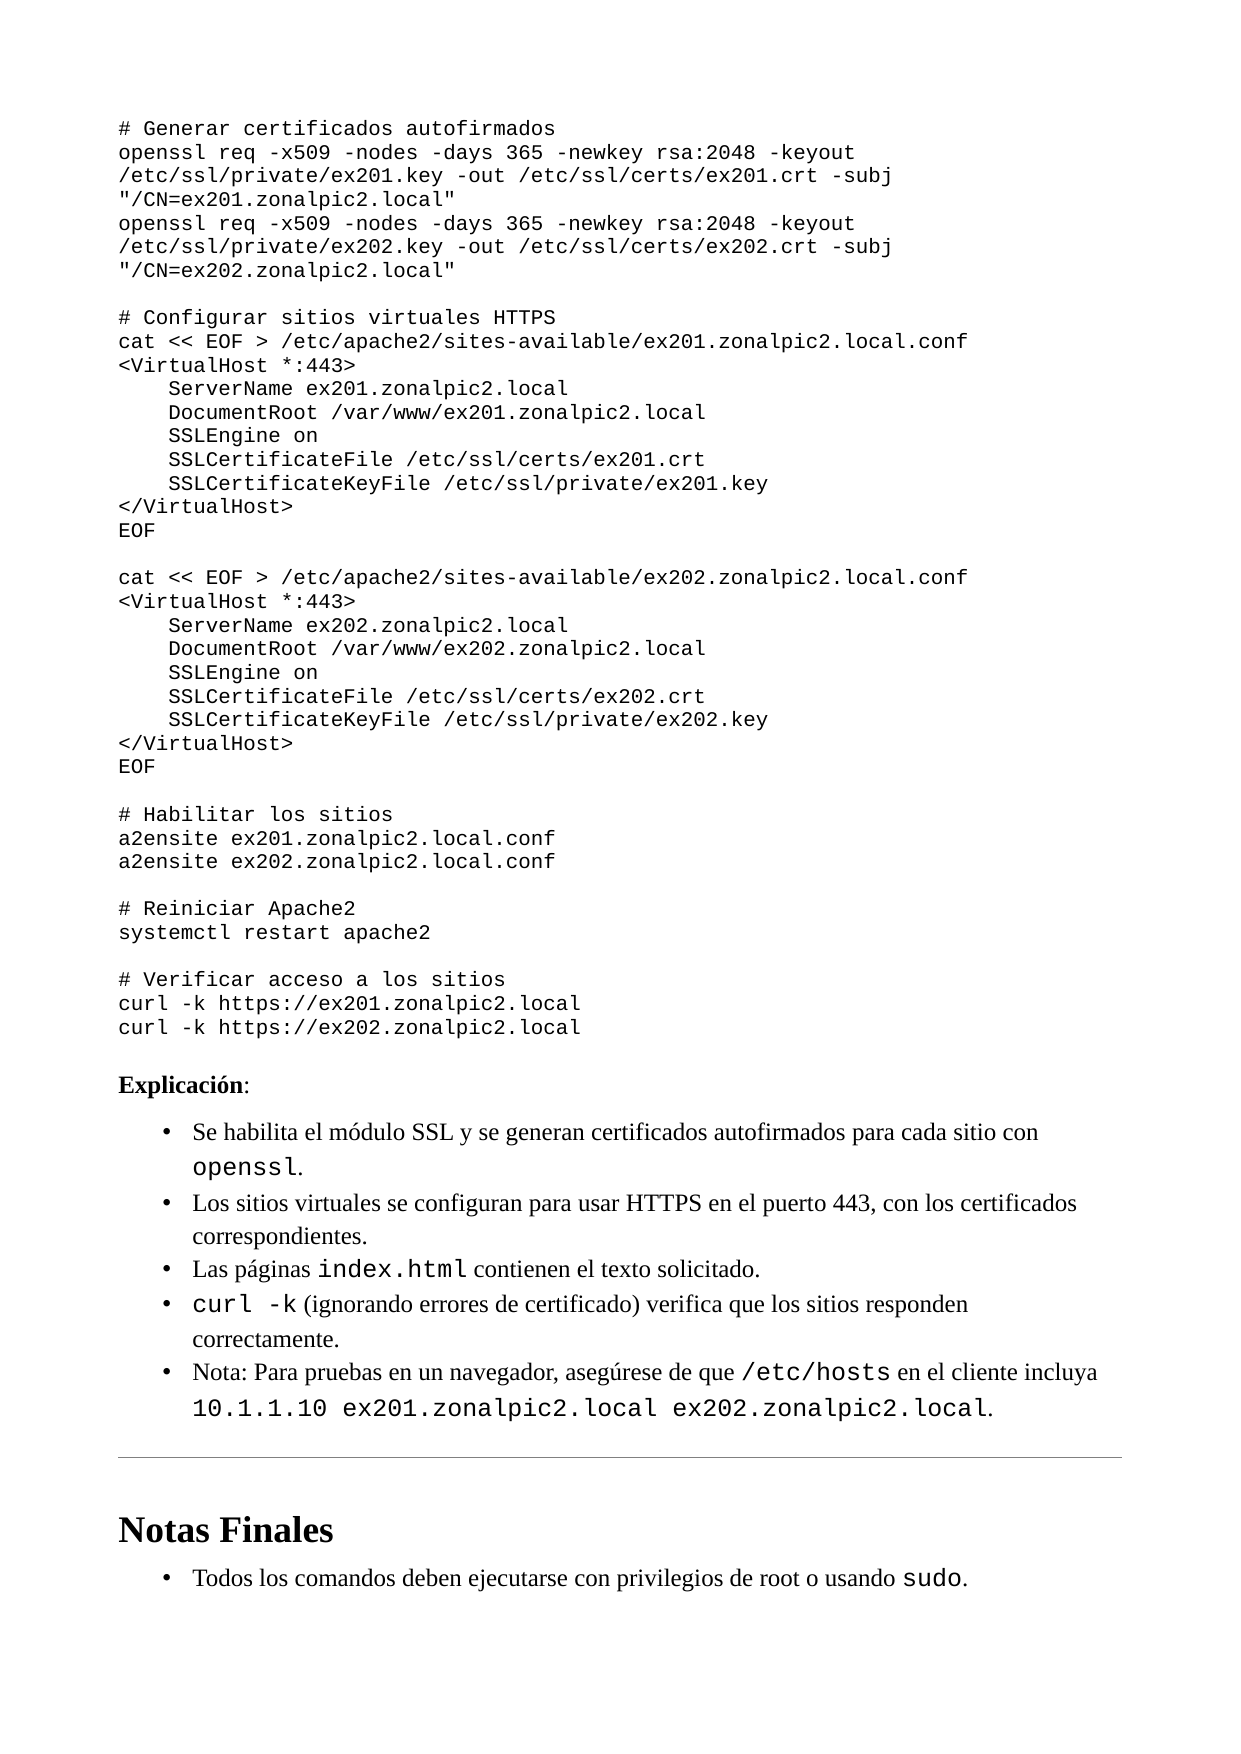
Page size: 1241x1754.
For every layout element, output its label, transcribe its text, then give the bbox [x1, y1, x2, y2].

text # Habilitar los sitios [118, 804, 1122, 827]
text systemctl restart apache2 [118, 922, 1122, 946]
subtitle Notas Finales [118, 1508, 1122, 1551]
text cat << EOF > /etc/apache2/sites-available/ex201.zonalpic2.local.conf [118, 331, 1122, 354]
text a2ensite ex202.zonalpic2.local.conf [118, 851, 1122, 875]
text openssl req -x509 -nodes -days 365 -newkey rsa:2048 -keyout /etc/ssl/private/ex201.key -out /etc/ssl/certs/ex201.crt -subj "/CN=ex201.zonalpic2.local" [118, 142, 1122, 213]
text openssl req -x509 -nodes -days 365 -newkey rsa:2048 -keyout /etc/ssl/private/ex202.key -out /etc/ssl/certs/ex202.crt -subj "/CN=ex202.zonalpic2.local" [118, 213, 1122, 284]
text ServerName ex202.zonalpic2.local [118, 615, 1122, 638]
text SSLCertificateFile /etc/ssl/certs/ex202.crt [118, 686, 1122, 709]
text SSLCertificateKeyFile /etc/ssl/private/ex201.key [118, 473, 1122, 496]
text # Reiniciar Apache2 [118, 898, 1122, 922]
text </VirtualHost> [118, 496, 1122, 520]
text # Verificar acceso a los sitios [118, 969, 1122, 993]
text # Generar certificados autofirmados [118, 118, 1122, 142]
text EOF [118, 757, 1122, 780]
list Las páginas index.html contienen el texto solicitado. [162, 1254, 1122, 1285]
text SSLEngine on [118, 662, 1122, 686]
text a2ensite ex201.zonalpic2.local.conf [118, 827, 1122, 851]
text curl -k https://ex202.zonalpic2.local [118, 1017, 1122, 1040]
text DocumentRoot /var/www/ex202.zonalpic2.local [118, 638, 1122, 662]
text DocumentRoot /var/www/ex201.zonalpic2.local [118, 402, 1122, 426]
text EOF [118, 520, 1122, 544]
text cat << EOF > /etc/apache2/sites-available/ex202.zonalpic2.local.conf [118, 567, 1122, 591]
text <VirtualHost *:443> [118, 354, 1122, 378]
text SSLCertificateFile /etc/ssl/certs/ex201.crt [118, 449, 1122, 473]
list Nota: Para pruebas en un navegador, asegúrese de que /etc/hosts en el cliente incluya 10.1.1.10 ex201.zonalpic2.local ex202.zonalpic2.local. [162, 1357, 1122, 1423]
text ServerName ex201.zonalpic2.local [118, 378, 1122, 402]
list Todos los comandos deben ejecutarse con privilegios de root o usando sudo. [162, 1563, 1122, 1594]
text Explicación: [118, 1070, 1122, 1098]
list Se habilita el módulo SSL y se generan certificados autofirmados para cada sitio con openssl. [162, 1117, 1122, 1183]
list Los sitios virtuales se configuran para usar HTTPS en el puerto 443, con los certificados correspondientes. [162, 1188, 1122, 1250]
text SSLEngine on [118, 426, 1122, 449]
text # Configurar sitios virtuales HTTPS [118, 307, 1122, 331]
list curl -k (ignorando errores de certificado) verifica que los sitios responden correctamente. [162, 1289, 1122, 1353]
text curl -k https://ex201.zonalpic2.local [118, 993, 1122, 1017]
text </VirtualHost> [118, 733, 1122, 757]
text SSLCertificateKeyFile /etc/ssl/private/ex202.key [118, 709, 1122, 733]
text <VirtualHost *:443> [118, 591, 1122, 615]
